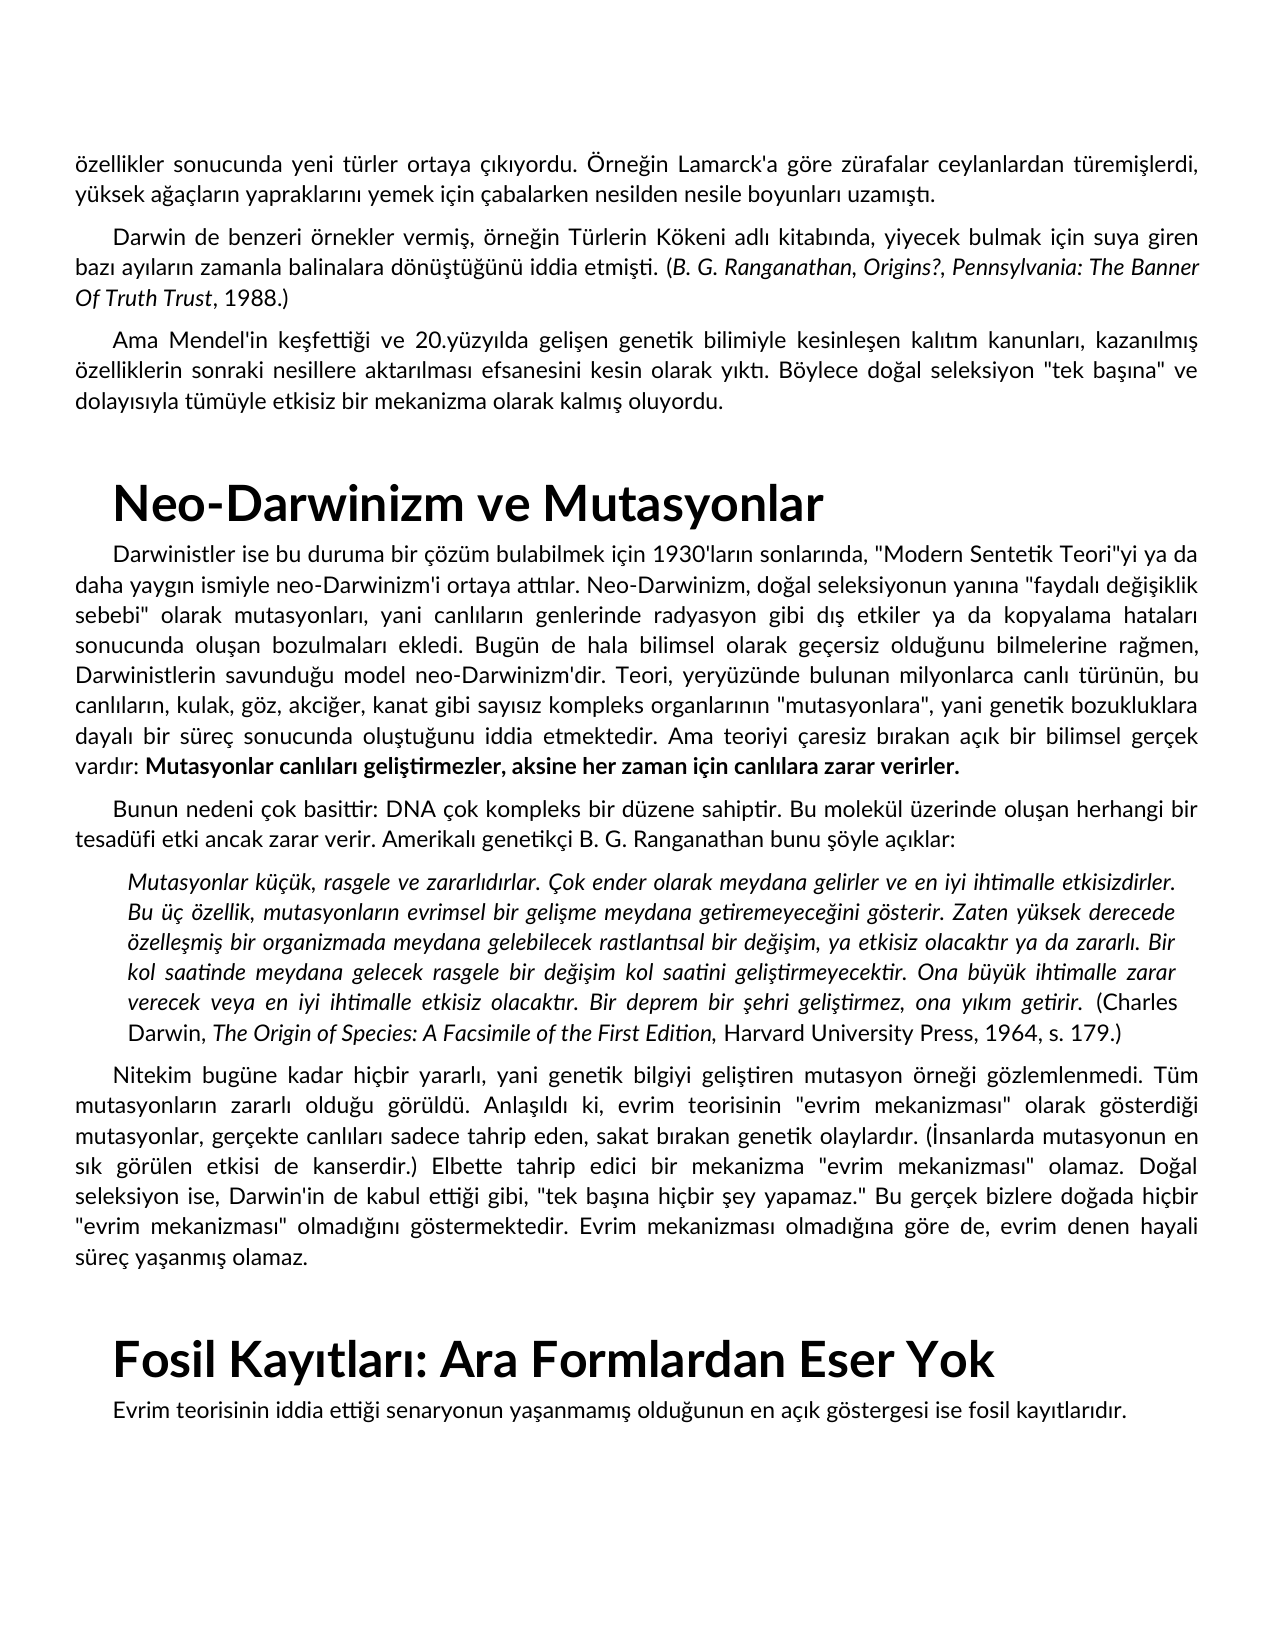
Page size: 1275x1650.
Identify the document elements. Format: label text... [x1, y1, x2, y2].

text Evrim teorisinin iddia ettiği senaryonun yaşanmamış olduğunun en açık göstergesi ise fosil kayıtlarıdır. [75, 1396, 1200, 1423]
subtitle Fosil Kayıtları: Ara Formlardan Eser Yok [112, 1328, 1200, 1388]
text Nitekim bugüne kadar hiçbir yararlı, yani genetik bilgiyi geliştiren mutasyon örneği gözlemlenmedi. Tüm mutasyonların zararlı olduğu görüldü. Anlaşıldı ki, evrim teorisinin "evrim mekanizması" olarak gösterdiği mutasyonlar, gerçekte canlıları sadece tahrip eden, sakat bırakan genetik olaylardır. (İnsanlarda mutasyonun en sık görülen etkisi de kanserdir.) Elbette tahrip edici bir mekanizma "evrim mekanizması" olamaz. Doğal seleksiyon ise, Darwin'in de kabul ettiği gibi, "tek başına hiçbir şey yapamaz." Bu gerçek bizlere doğada hiçbir "evrim mekanizması" olmadığını göstermektedir. Evrim mekanizması olmadığına göre de, evrim denen hayali süreç yaşanmış olamaz. [75, 1061, 1200, 1270]
text Ama Mendel'in keşfettiği ve 20.yüzyılda gelişen genetik bilimiyle kesinleşen kalıtım kanunları, kazanılmış özelliklerin sonraki nesillere aktarılması efsanesini kesin olarak yıktı. Böylece doğal seleksiyon "tek başına" ve dolayısıyla tümüyle etkisiz bir mekanizma olarak kalmış oluyordu. [75, 326, 1200, 414]
text Darwin de benzeri örnekler vermiş, örneğin Türlerin Kökeni adlı kitabında, yiyecek bulmak için suya giren bazı ayıların zamanla balinalara dönüştüğünü iddia etmişti. (B. G. Ranganathan, Origins?, Pennsylvania: The Banner Of Truth Trust, 1988.) [75, 223, 1200, 311]
text Mutasyonlar küçük, rasgele ve zararlıdırlar. Çok ender olarak meydana gelirler ve en iyi ihtimalle etkisizdirler. Bu üç özellik, mutasyonların evrimsel bir gelişme meydana getiremeyeceğini gösterir. Zaten yüksek derecede özelleşmiş bir organizmada meydana gelebilecek rastlantısal bir değişim, ya etkisiz olacaktır ya da zararlı. Bir kol saatinde meydana gelecek rasgele bir değişim kol saatini geliştirmeyecektir. Ona büyük ihtimalle zarar verecek veya en iyi ihtimalle etkisiz olacaktır. Bir deprem bir şehri geliştirmez, ona yıkım getirir. (Charles Darwin, The Origin of Species: A Facsimile of the First Edition, Harvard University Press, 1964, s. 179.) [127, 867, 1177, 1046]
text özellikler sonucunda yeni türler ortaya çıkıyordu. Örneğin Lamarck'a göre zürafalar ceylanlardan türemişlerdi, yüksek ağaçların yapraklarını yemek için çabalarken nesilden nesile boyunları uzamıştı. [75, 150, 1200, 208]
subtitle Neo-Darwinizm ve Mutasyonlar [112, 472, 1200, 532]
text Darwinistler ise bu duruma bir çözüm bulabilmek için 1930'ların sonlarında, "Modern Sentetik Teori"yi ya da daha yaygın ismiyle neo-Darwinizm'i ortaya attılar. Neo-Darwinizm, doğal seleksiyonun yanına "faydalı değişiklik sebebi" olarak mutasyonları, yani canlıların genlerinde radyasyon gibi dış etkiler ya da kopyalama hataları sonucunda oluşan bozulmaları ekledi. Bugün de hala bilimsel olarak geçersiz olduğunu bilmelerine rağmen, Darwinistlerin savunduğu model neo-Darwinizm'dir. Teori, yeryüzünde bulunan milyonlarca canlı türünün, bu canlıların, kulak, göz, akciğer, kanat gibi sayısız kompleks organlarının "mutasyonlara", yani genetik bozukluklara dayalı bir süreç sonucunda oluştuğunu iddia etmektedir. Ama teoriyi çaresiz bırakan açık bir bilimsel gerçek vardır: Mutasyonlar canlıları geliştirmezler, aksine her zaman için canlılara zarar verirler. [75, 540, 1200, 779]
text Bunun nedeni çok basittir: DNA çok kompleks bir düzene sahiptir. Bu molekül üzerinde oluşan herhangi bir tesadüfi etki ancak zarar verir. Amerikalı genetikçi B. G. Ranganathan bunu şöyle açıklar: [75, 794, 1200, 852]
